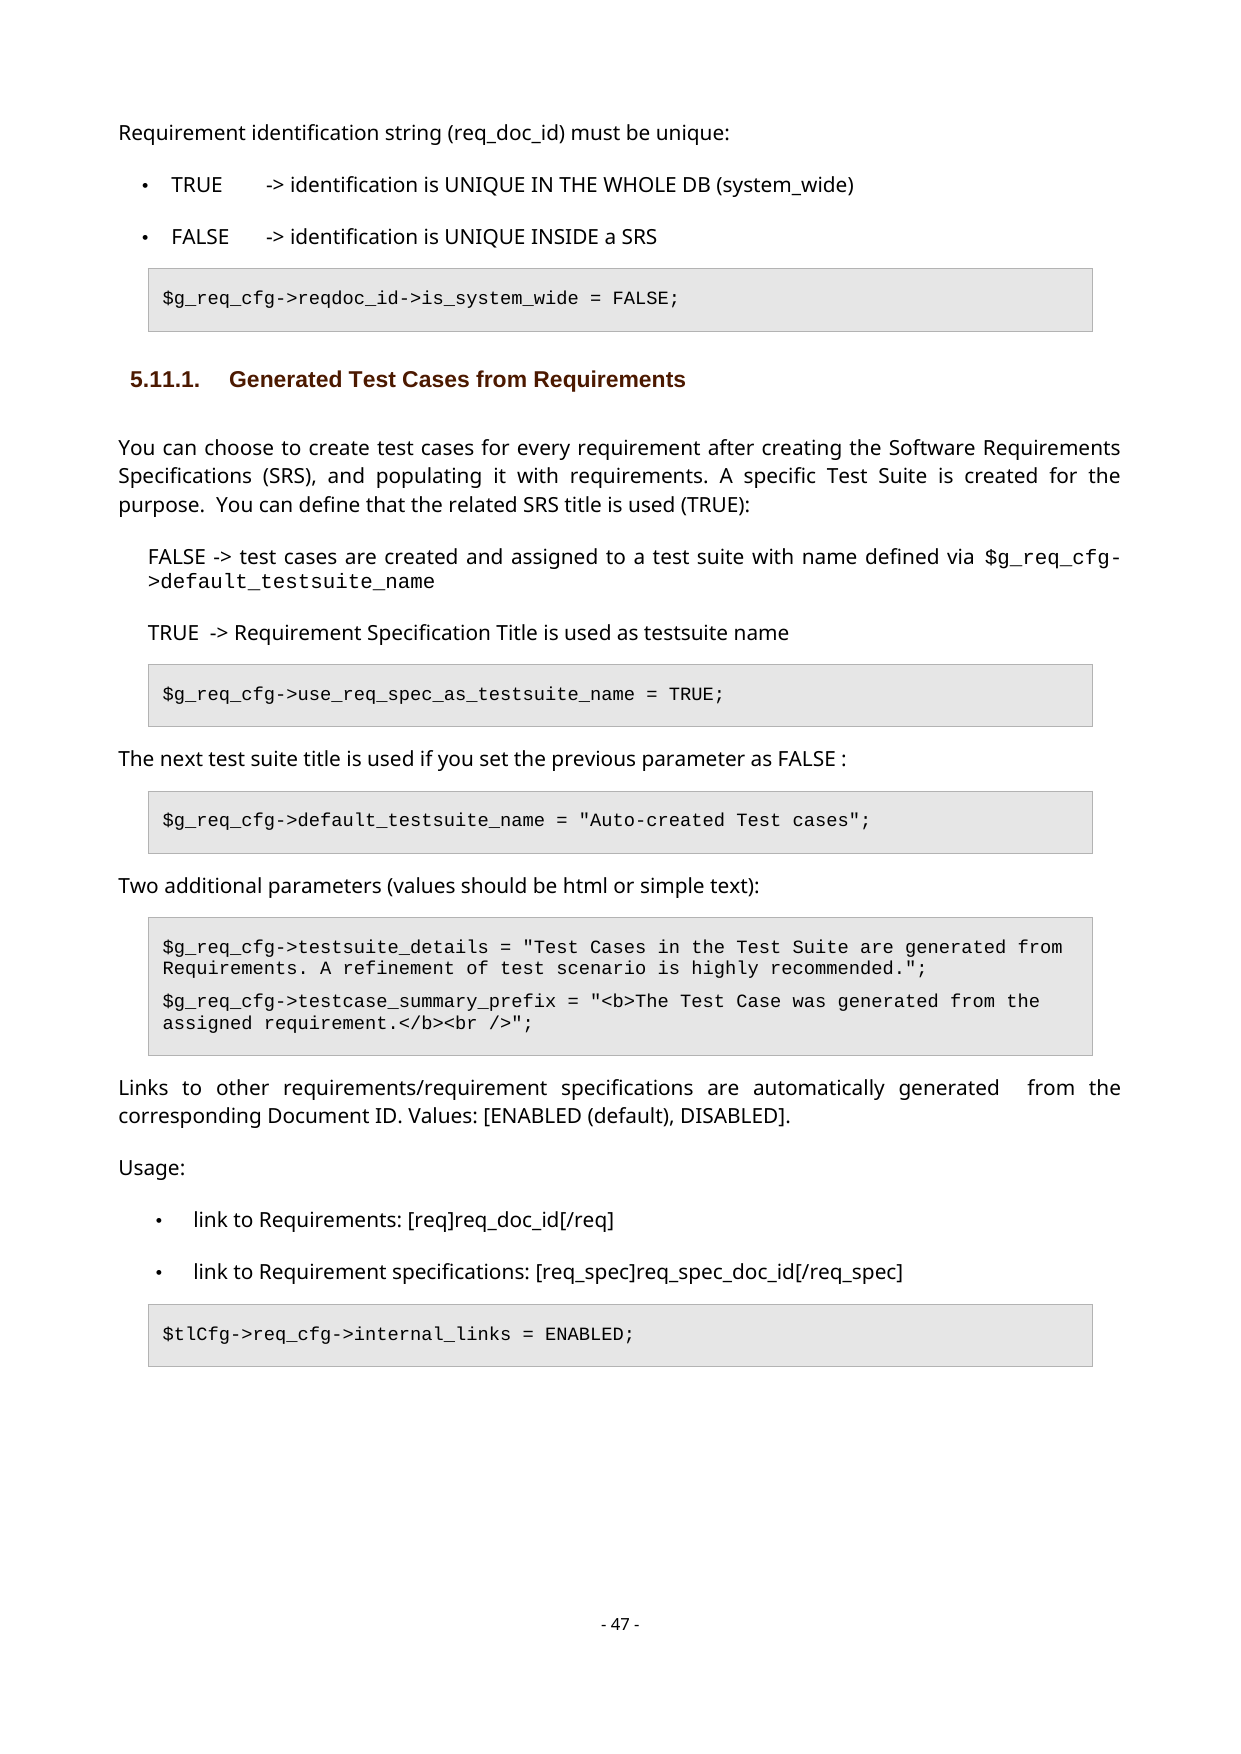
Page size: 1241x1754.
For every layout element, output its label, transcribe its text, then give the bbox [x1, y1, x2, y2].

text $g_req_cfg->reqdoc_id->is_system_wide = FALSE; [149, 269, 1092, 331]
text Two additional parameters (values should be html or simple text): [118, 871, 1122, 899]
text $tlCfg->req_cfg->internal_links = ENABLED; [149, 1305, 1092, 1366]
text TRUE -> Requirement Specification Title is used as testsuite name [148, 618, 1122, 646]
text $g_req_cfg->testcase_summary_prefix = "<b>The Test Case was generated from the assigned requirement.</b><br />"; [149, 971, 1092, 1055]
list link to Requirements: [req]req_doc_id[/req] [156, 1206, 1122, 1234]
text Usage: [118, 1153, 1122, 1182]
list TRUE -> identification is UNIQUE IN THE WHOLE DB (system_wide) [142, 170, 1122, 198]
text $g_req_cfg->default_testsuite_name = "Auto-created Test cases"; [149, 792, 1092, 853]
text You can choose to create test cases for every requirement after creating the Software Requirements Specifications (SRS), and populating it with requirements. A specific Test Suite is created for the purpose. You can define that the related SRS title is used (TRUE): [118, 433, 1122, 518]
subtitle Generated Test Cases from Requirements [130, 366, 1110, 392]
text Requirement identification string (req_doc_id) must be unique: [118, 118, 1122, 147]
list FALSE -> identification is UNIQUE INSIDE a SRS [142, 222, 1122, 251]
text FALSE -> test cases are created and assigned to a test suite with name defined via $g_req_cfg->default_testsuite_name [148, 542, 1122, 594]
text $g_req_cfg->use_req_spec_as_testsuite_name = TRUE; [149, 665, 1092, 726]
text Links to other requirements/requirement specifications are automatically generated from the corresponding Document ID. Values: [ENABLED (default), DISABLED]. [118, 1073, 1122, 1130]
text $g_req_cfg->testsuite_details = "Test Cases in the Test Suite are generated from Requirements. A refinement of test scenario is highly recommended."; [149, 918, 1092, 971]
list link to Requirement specifications: [req_spec]req_spec_doc_id[/req_spec] [156, 1257, 1122, 1286]
text The next test suite title is used if you set the previous parameter as FALSE : [118, 744, 1122, 773]
